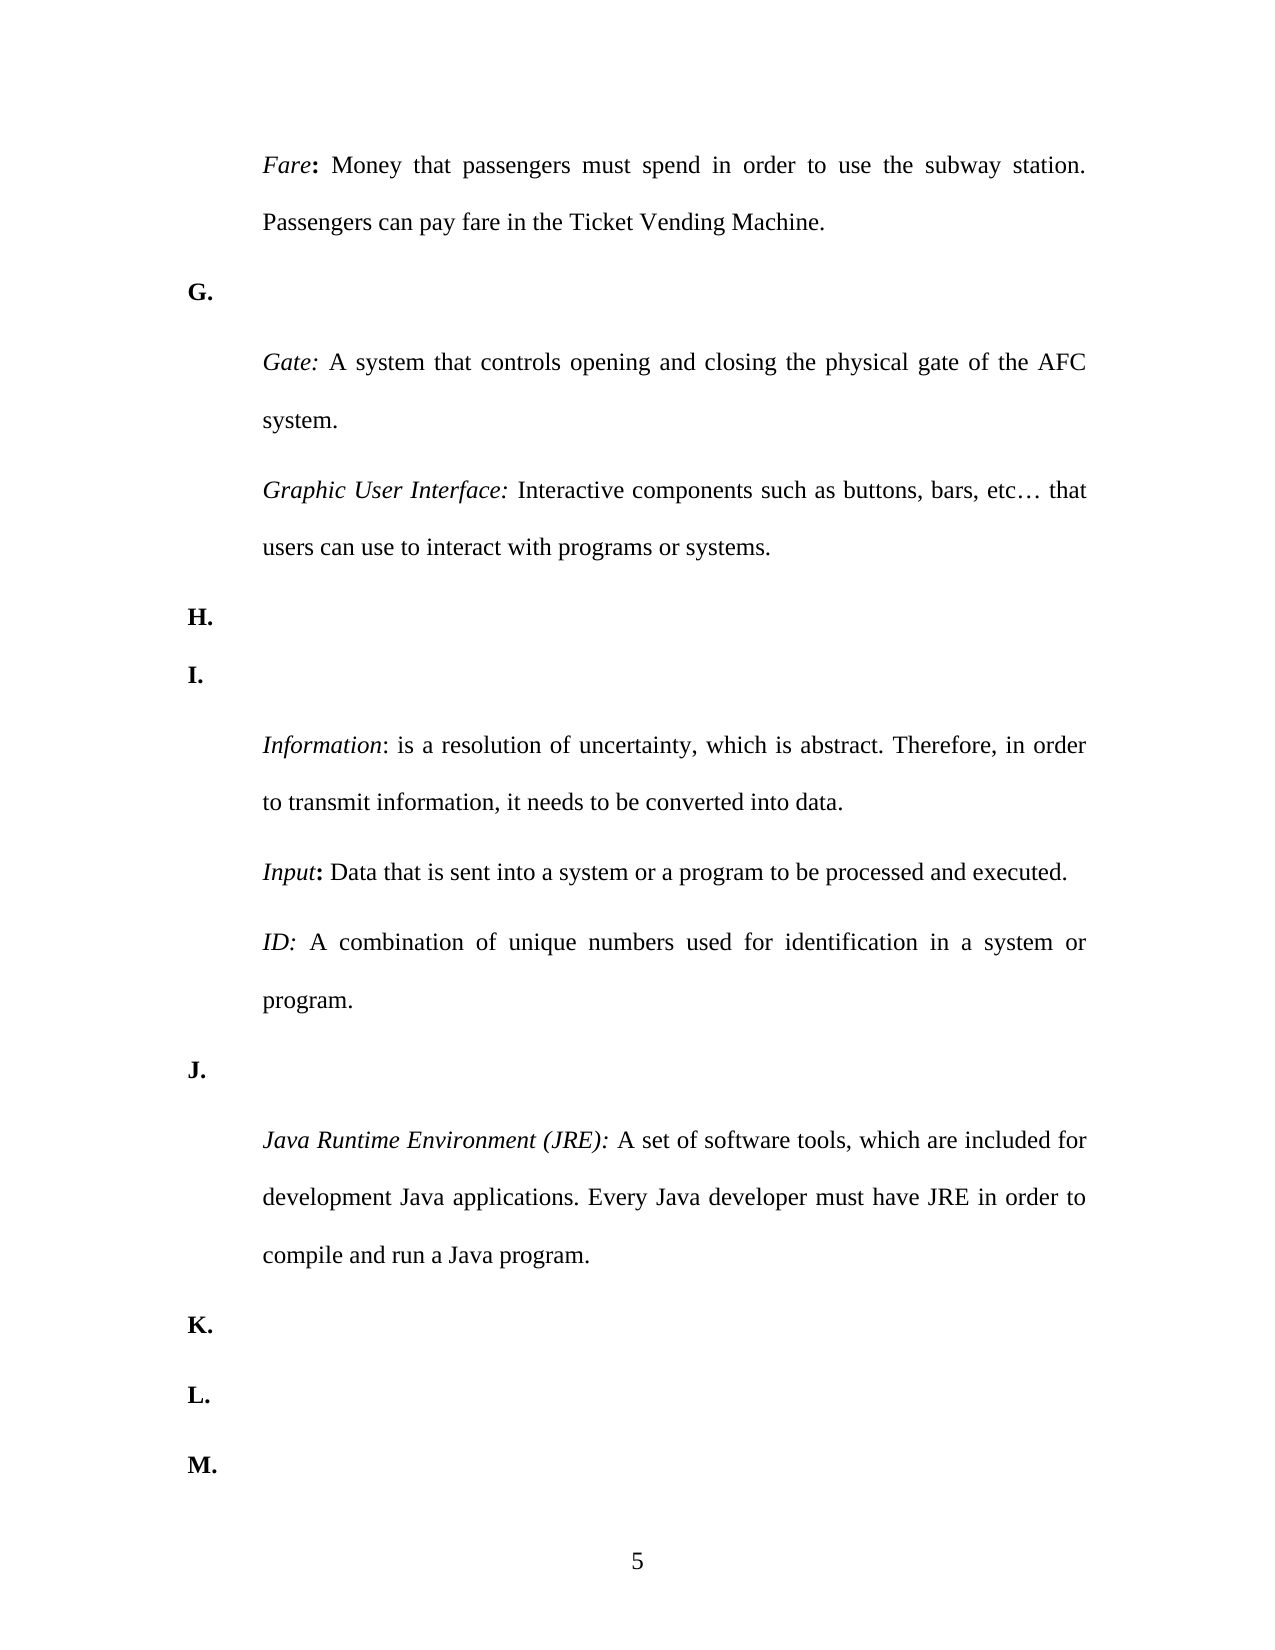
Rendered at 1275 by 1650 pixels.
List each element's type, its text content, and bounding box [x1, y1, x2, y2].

text Input: Data that is sent into a system or a program to be processed and executed. [262, 857, 1087, 886]
text ID: A combination of unique numbers used for identification in a system or program. [262, 927, 1087, 1014]
text H. I. [187, 602, 1087, 689]
text Gate: A system that controls opening and closing the physical gate of the AFC system. [262, 347, 1087, 434]
text Java Runtime Environment (JRE): A set of software tools, which are included for development Java applications. Every Java developer must have JRE in order to compile and run a Java program. [262, 1125, 1087, 1269]
text K. [187, 1310, 1087, 1339]
text G. [187, 277, 1087, 306]
text Graphic User Interface: Interactive components such as buttons, bars, etc… that users can use to interact with programs or systems. [262, 475, 1087, 561]
text L. [187, 1380, 1087, 1409]
text Information: is a resolution of uncertainty, which is abstract. Therefore, in order to transmit information, it needs to be converted into data. [262, 730, 1087, 816]
text Fare: Money that passengers must spend in order to use the subway station. Passengers can pay fare in the Ticket Vending Machine. [262, 150, 1087, 236]
text J. [187, 1055, 1087, 1084]
text M. [187, 1450, 1087, 1479]
